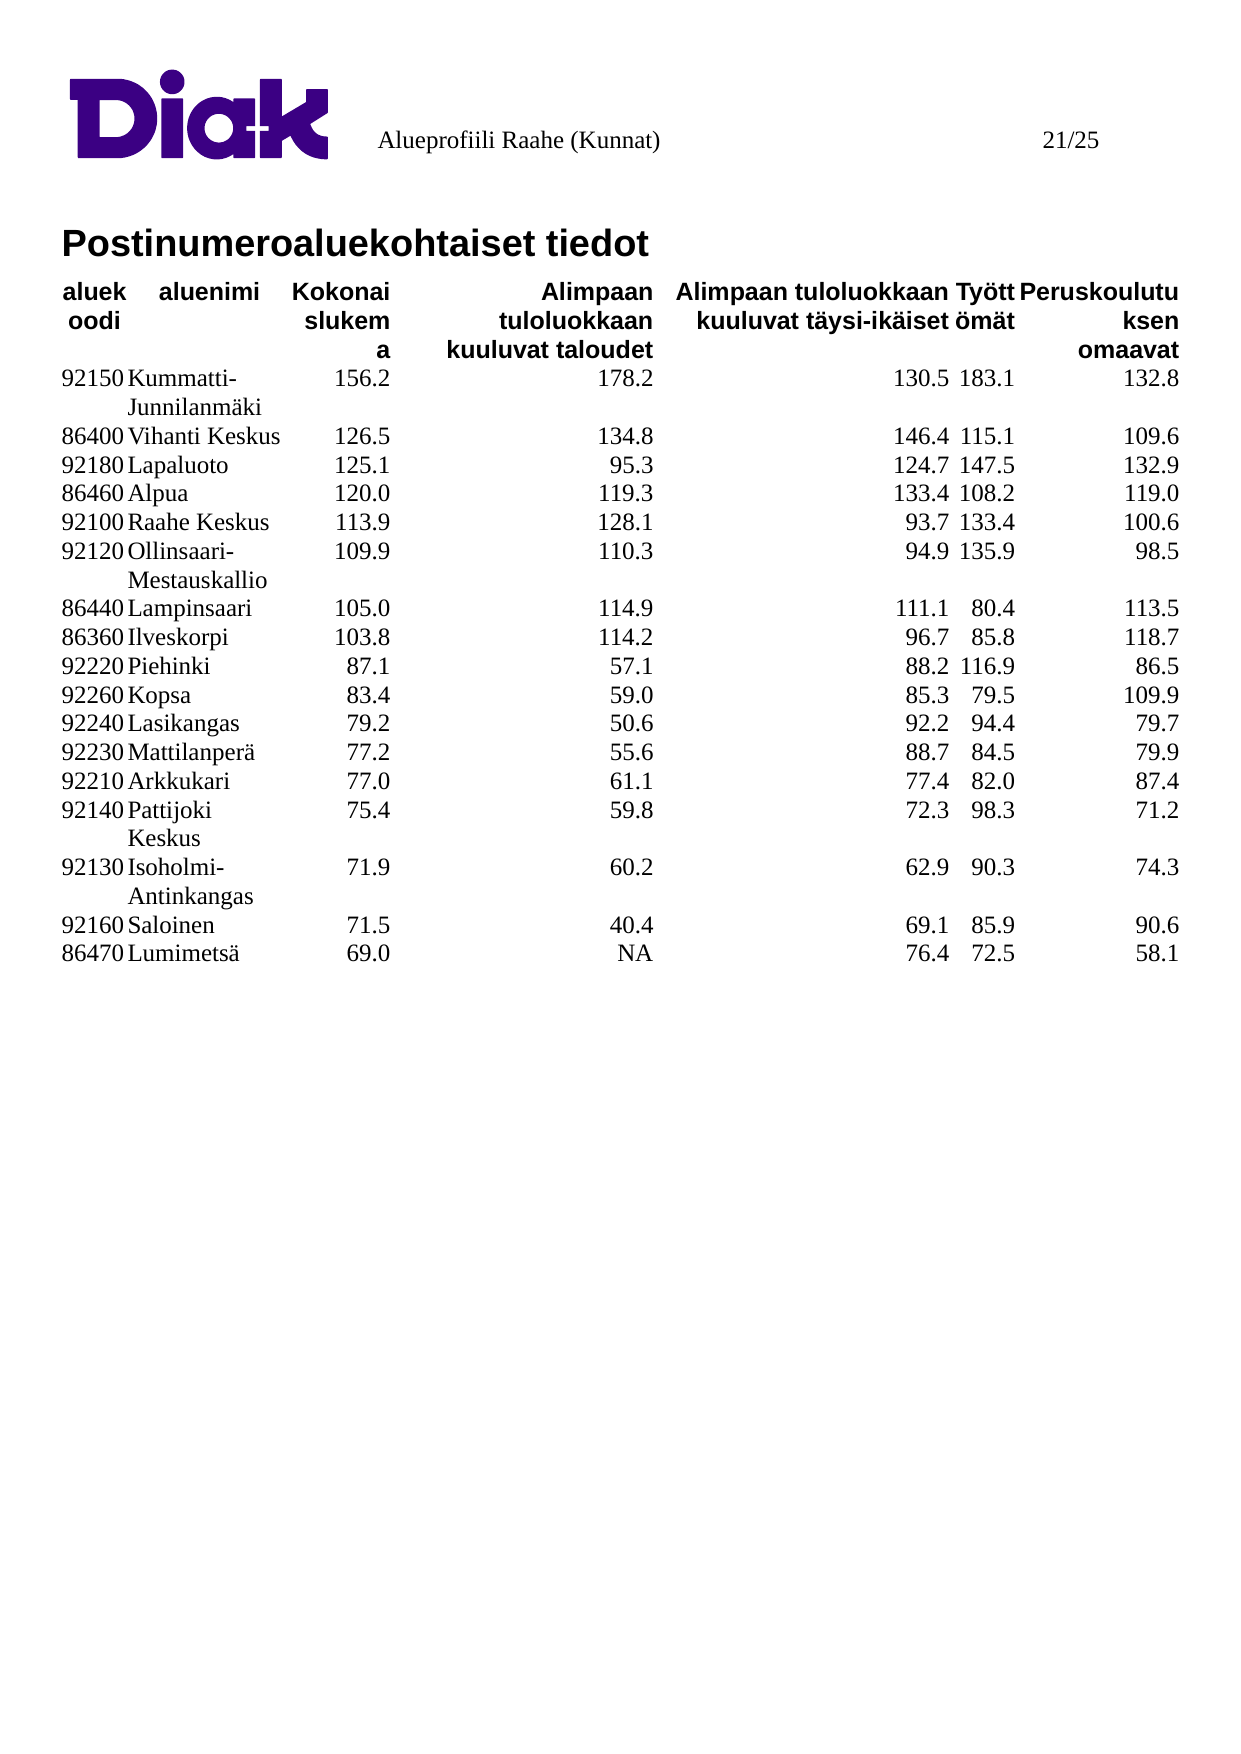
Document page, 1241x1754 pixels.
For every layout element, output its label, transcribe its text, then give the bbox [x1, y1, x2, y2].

table_header Alimpaan tuloluokkaan kuuluvat täysi-ikäiset [653, 277, 949, 363]
table_cell 92.2 [653, 709, 949, 737]
table_cell 79.9 [1015, 737, 1179, 766]
table_cell 86.5 [1015, 651, 1179, 680]
table_cell Pattijoki Keskus [127, 795, 291, 852]
table_cell 156.2 [291, 364, 390, 421]
table_header Kokonaislukema [291, 277, 390, 363]
table_cell 133.4 [949, 507, 1015, 536]
table_cell 93.7 [653, 507, 949, 536]
table_header aluekoodi [61, 277, 127, 363]
table_cell Alpua [127, 479, 291, 507]
table_cell 86400 [61, 421, 127, 450]
table_cell 72.3 [653, 795, 949, 852]
table_cell Piehinki [127, 651, 291, 680]
table_cell 71.2 [1015, 795, 1179, 852]
table_cell 77.4 [653, 766, 949, 795]
table_cell 109.6 [1015, 421, 1179, 450]
table_cell 114.2 [390, 622, 653, 651]
table_cell Lampinsaari [127, 594, 291, 622]
table_cell 92120 [61, 536, 127, 593]
table_cell 82.0 [949, 766, 1015, 795]
table_cell 59.8 [390, 795, 653, 852]
table_header Työttömät [949, 277, 1015, 363]
table_cell 86470 [61, 939, 127, 967]
table_cell 134.8 [390, 421, 653, 450]
table_cell 71.5 [291, 910, 390, 938]
table_cell 92100 [61, 507, 127, 536]
table_cell 92240 [61, 709, 127, 737]
table_cell 178.2 [390, 364, 653, 421]
table_cell 69.1 [653, 910, 949, 938]
table_cell 58.1 [1015, 939, 1179, 967]
table_cell 79.2 [291, 709, 390, 737]
table_cell Ilveskorpi [127, 622, 291, 651]
table_cell 86440 [61, 594, 127, 622]
table_cell 86460 [61, 479, 127, 507]
table_cell 55.6 [390, 737, 653, 766]
table_cell 92260 [61, 680, 127, 708]
table_cell 94.9 [653, 536, 949, 593]
table_cell 124.7 [653, 450, 949, 478]
table_cell Raahe Keskus [127, 507, 291, 536]
table_cell 105.0 [291, 594, 390, 622]
table_cell 79.5 [949, 680, 1015, 708]
table_cell 87.4 [1015, 766, 1179, 795]
table_cell 80.4 [949, 594, 1015, 622]
table_cell 120.0 [291, 479, 390, 507]
table_cell 85.3 [653, 680, 949, 708]
table_cell 71.9 [291, 852, 390, 910]
table_cell 113.9 [291, 507, 390, 536]
table_cell 100.6 [1015, 507, 1179, 536]
table_cell 88.7 [653, 737, 949, 766]
table_cell 183.1 [949, 364, 1015, 421]
table_cell 130.5 [653, 364, 949, 421]
table_cell 133.4 [653, 479, 949, 507]
subtitle Postinumeroaluekohtaiset tiedot [61, 221, 1179, 265]
table_cell Saloinen [127, 910, 291, 938]
table_cell 60.2 [390, 852, 653, 910]
table_cell 109.9 [291, 536, 390, 593]
table_cell 59.0 [390, 680, 653, 708]
table_cell 116.9 [949, 651, 1015, 680]
table_cell 118.7 [1015, 622, 1179, 651]
table_cell 84.5 [949, 737, 1015, 766]
table_cell 69.0 [291, 939, 390, 967]
table_cell 85.9 [949, 910, 1015, 938]
table_cell 95.3 [390, 450, 653, 478]
table_cell Kopsa [127, 680, 291, 708]
table_cell 50.6 [390, 709, 653, 737]
table_cell 92150 [61, 364, 127, 421]
table_cell 87.1 [291, 651, 390, 680]
table_cell 79.7 [1015, 709, 1179, 737]
table_cell Lasikangas [127, 709, 291, 737]
table_cell 111.1 [653, 594, 949, 622]
table_cell 92180 [61, 450, 127, 478]
table_cell Lapaluoto [127, 450, 291, 478]
table_cell 128.1 [390, 507, 653, 536]
table_cell 83.4 [291, 680, 390, 708]
table_header aluenimi [127, 277, 291, 363]
table_cell 92210 [61, 766, 127, 795]
table_cell 85.8 [949, 622, 1015, 651]
table_cell 77.2 [291, 737, 390, 766]
table_cell Kummatti-Junnilanmäki [127, 364, 291, 421]
table_cell 94.4 [949, 709, 1015, 737]
table_cell 88.2 [653, 651, 949, 680]
table_header Peruskoulutuksen omaavat [1015, 277, 1179, 363]
table_cell Ollinsaari-Mestauskallio [127, 536, 291, 593]
table_cell 92160 [61, 910, 127, 938]
table_cell 92140 [61, 795, 127, 852]
table_cell 92130 [61, 852, 127, 910]
table_cell 147.5 [949, 450, 1015, 478]
table_cell 135.9 [949, 536, 1015, 593]
table_cell Vihanti Keskus [127, 421, 291, 450]
table_cell NA [390, 939, 653, 967]
table_cell 61.1 [390, 766, 653, 795]
table_cell 132.9 [1015, 450, 1179, 478]
table_cell 110.3 [390, 536, 653, 593]
table_cell 40.4 [390, 910, 653, 938]
table_cell 98.3 [949, 795, 1015, 852]
table_cell 126.5 [291, 421, 390, 450]
table_cell 76.4 [653, 939, 949, 967]
table_cell Lumimetsä [127, 939, 291, 967]
table_cell 90.3 [949, 852, 1015, 910]
table_cell 90.6 [1015, 910, 1179, 938]
table_cell 114.9 [390, 594, 653, 622]
table_cell 86360 [61, 622, 127, 651]
table_cell Isoholmi-Antinkangas [127, 852, 291, 910]
table_cell 146.4 [653, 421, 949, 450]
table_cell 119.0 [1015, 479, 1179, 507]
table_cell 103.8 [291, 622, 390, 651]
table_cell 125.1 [291, 450, 390, 478]
table_cell Mattilanperä [127, 737, 291, 766]
table_cell Arkkukari [127, 766, 291, 795]
table_cell 109.9 [1015, 680, 1179, 708]
table_cell 74.3 [1015, 852, 1179, 910]
table_cell 132.8 [1015, 364, 1179, 421]
table_cell 77.0 [291, 766, 390, 795]
table_cell 108.2 [949, 479, 1015, 507]
table_cell 119.3 [390, 479, 653, 507]
table_cell 98.5 [1015, 536, 1179, 593]
table_header Alimpaan tuloluokkaan kuuluvat taloudet [390, 277, 653, 363]
table_cell 96.7 [653, 622, 949, 651]
table_cell 75.4 [291, 795, 390, 852]
table_cell 57.1 [390, 651, 653, 680]
table_cell 92220 [61, 651, 127, 680]
table_cell 113.5 [1015, 594, 1179, 622]
table_cell 92230 [61, 737, 127, 766]
table_cell 62.9 [653, 852, 949, 910]
table_cell 72.5 [949, 939, 1015, 967]
table_cell 115.1 [949, 421, 1015, 450]
